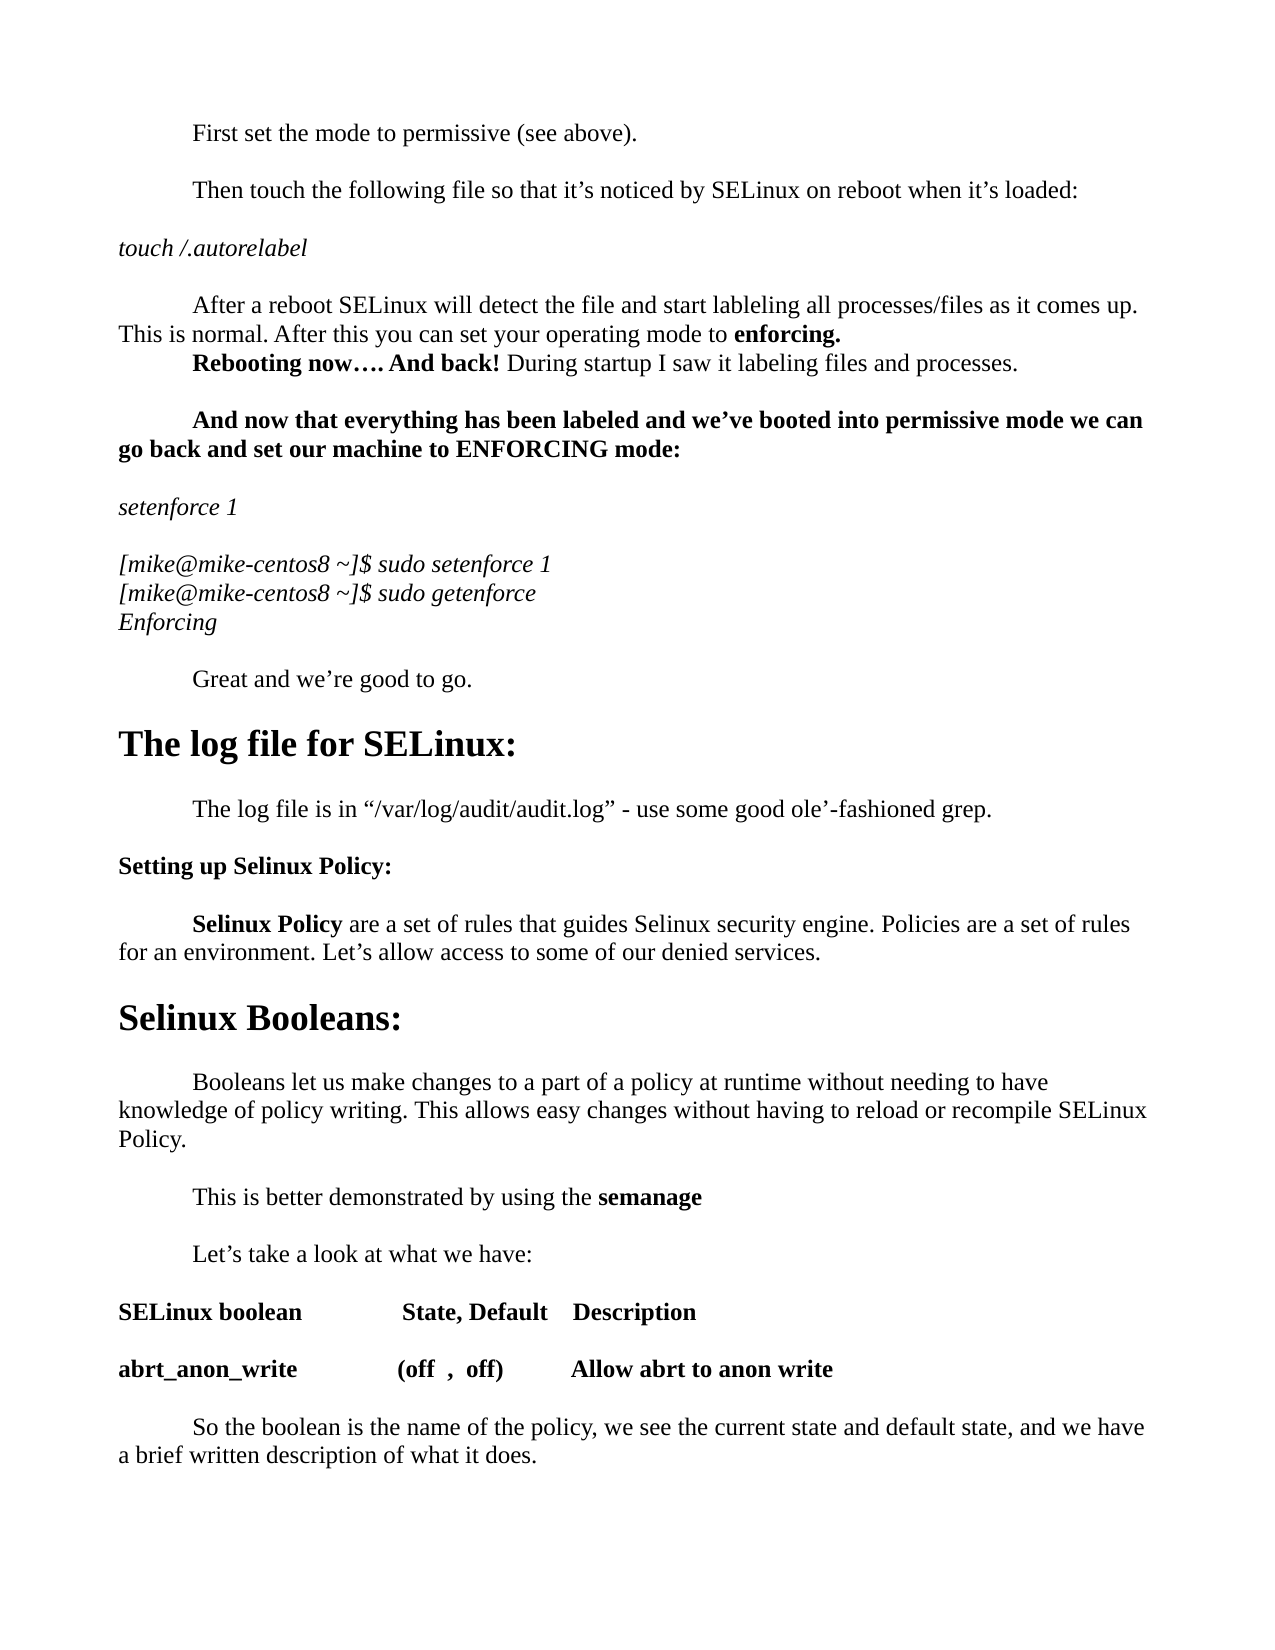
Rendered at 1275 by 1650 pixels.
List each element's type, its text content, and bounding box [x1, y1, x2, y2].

text Selinux Policy are a set of rules that guides Selinux security engine. Policies are a set of rules for an environment. Let’s allow access to some of our denied services. [118, 909, 1157, 966]
text First set the mode to permissive (see above). Then touch the following file so that it’s noticed by SELinux on reboot when it’s loaded: [118, 118, 1157, 204]
text Great and we’re good to go. [118, 664, 1157, 693]
text [mike@mike-centos8 ~]$ sudo setenforce 1 [118, 549, 1157, 578]
text And now that everything has been labeled and we’ve booted into permissive mode we can go back and set our machine to ENFORCING mode: [118, 406, 1157, 463]
text The log file for SELinux: [118, 722, 1157, 765]
text So the boolean is the name of the policy, we see the current state and default state, and we have a brief written description of what it does. [118, 1412, 1157, 1469]
text Setting up Selinux Policy: [118, 851, 1157, 880]
text After a reboot SELinux will detect the file and start lableling all processes/files as it comes up. This is normal. After this you can set your operating mode to enforcing. [118, 291, 1157, 348]
text touch /.autorelabel [118, 233, 1157, 291]
text Let’s take a look at what we have: [118, 1239, 1157, 1268]
text The log file is in “/var/log/audit/audit.log” - use some good ole’-fashioned grep. [118, 794, 1157, 822]
text This is better demonstrated by using the semanage [118, 1182, 1157, 1211]
text Selinux Booleans: [118, 995, 1157, 1038]
text SELinux boolean State, Default Description [118, 1297, 1157, 1326]
text Booleans let us make changes to a part of a policy at runtime without needing to have knowledge of policy writing. This allows easy changes without having to reload or recompile SELinux Policy. [118, 1067, 1157, 1153]
text Rebooting now…. And back! During startup I saw it labeling files and processes. [118, 348, 1157, 377]
text setenforce 1 [118, 492, 1157, 521]
text Enforcing [118, 607, 1157, 636]
text [mike@mike-centos8 ~]$ sudo getenforce [118, 578, 1157, 607]
text abrt_anon_write (off , off) Allow abrt to anon write [118, 1354, 1157, 1383]
